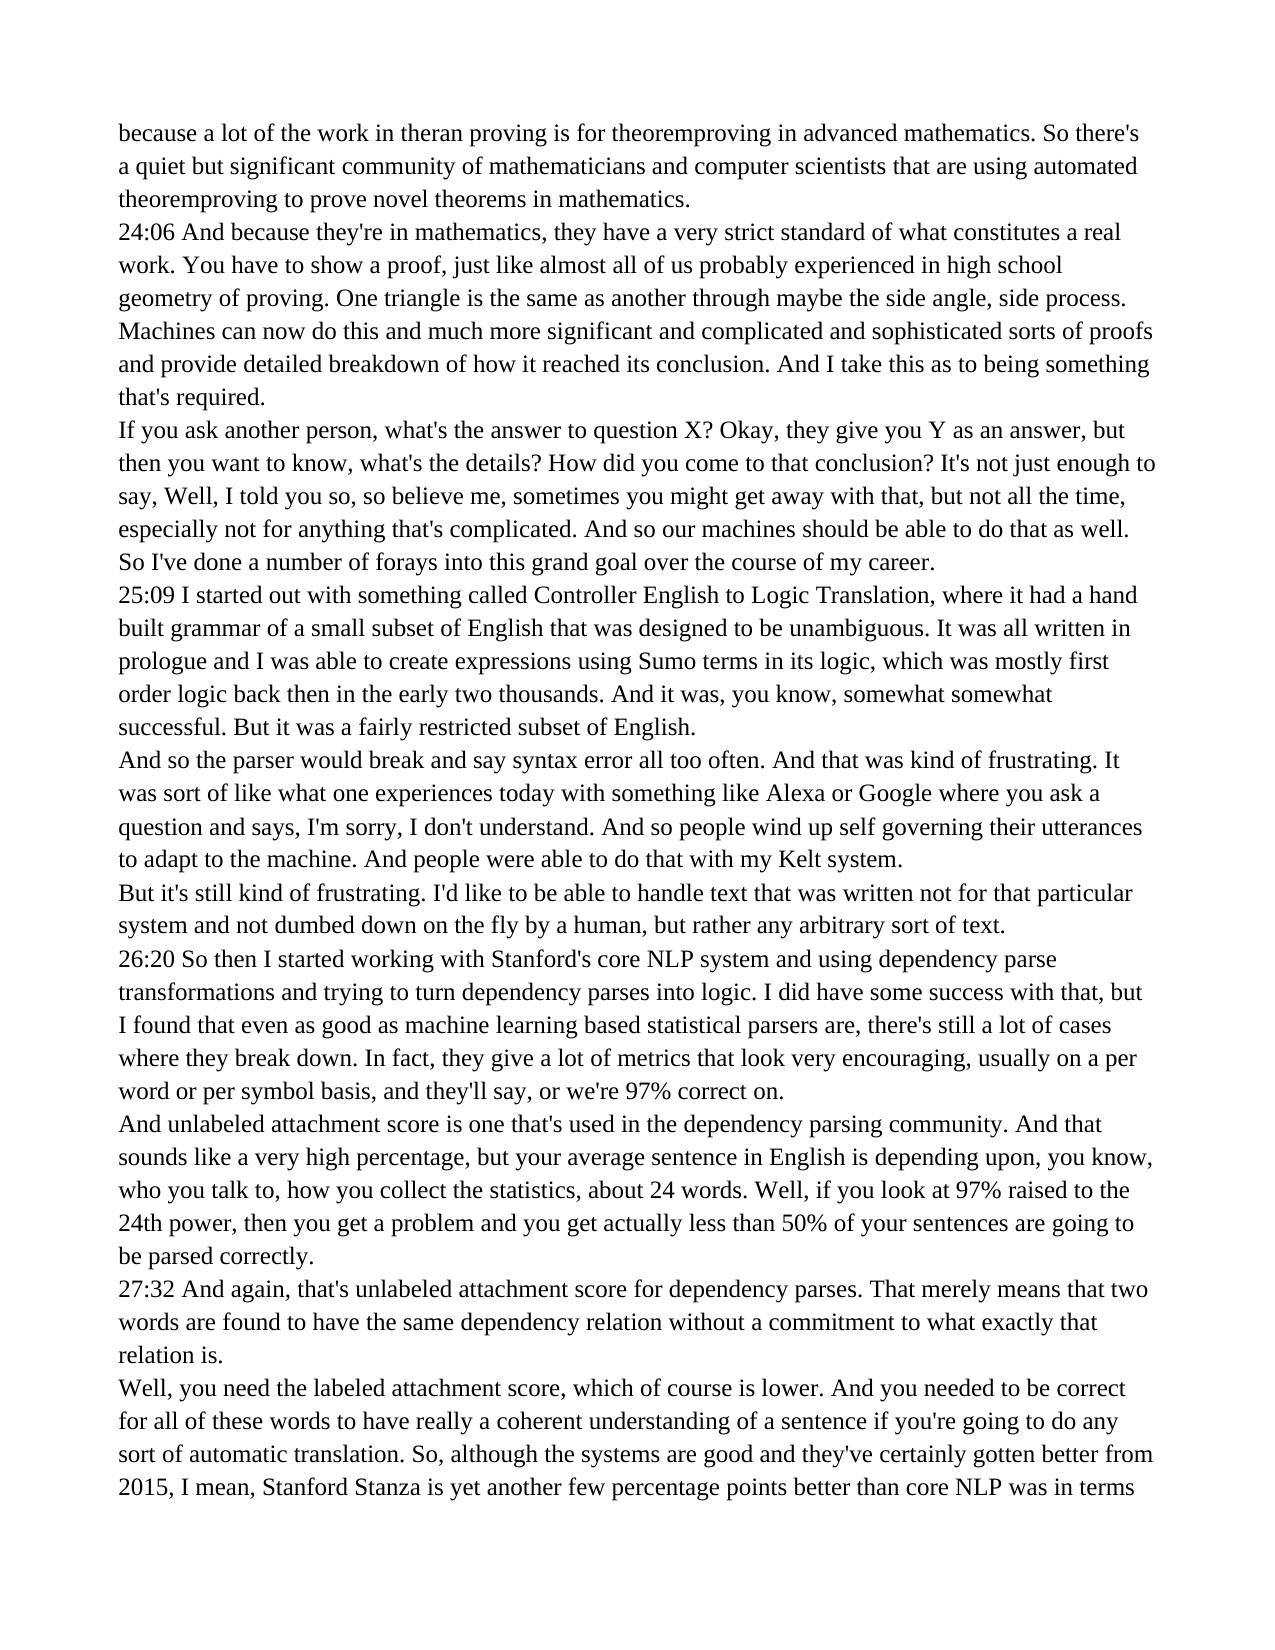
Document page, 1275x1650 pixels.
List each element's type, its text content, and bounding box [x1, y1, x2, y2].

text And so the parser would break and say syntax error all too often. And that was kind of frustrating. It was sort of like what one experiences today with something like Alexa or Google where you ask a question and says, I'm sorry, I don't understand. And so people wind up self governing their utterances to adapt to the machine. And people were able to do that with my Kelt system. [118, 746, 1157, 873]
text 26:20 So then I started working with Stanford's core NLP system and using dependency parse transformations and trying to turn dependency parses into logic. I did have some success with that, but I found that even as good as machine learning based statistical parsers are, there's still a lot of cases where they break down. In fact, they give a lot of metrics that look very encouraging, usually on a per word or per symbol basis, and they'll say, or we're 97% correct on. [118, 944, 1157, 1104]
text Well, you need the labeled attachment score, which of course is lower. And you needed to be correct for all of these words to have really a coherent understanding of a sentence if you're going to do any sort of automatic translation. So, although the systems are good and they've certainly gotten better from 2015, I mean, Stanford Stanza is yet another few percentage points better than core NLP was in terms [118, 1373, 1157, 1501]
text 25:09 I started out with something called Controller English to Logic Translation, where it had a hand built grammar of a small subset of English that was designed to be unambiguous. It was all written in prologue and I was able to create expressions using Sumo terms in its logic, which was mostly first order logic back then in the early two thousands. And it was, you know, somewhat somewhat successful. But it was a fairly restricted subset of English. [118, 580, 1157, 741]
text because a lot of the work in theran proving is for theoremproving in advanced mathematics. So there's a quiet but significant community of mathematicians and computer scientists that are using automated theoremproving to prove novel theorems in mathematics. [118, 118, 1157, 213]
text And unlabeled attachment score is one that's used in the dependency parsing community. And that sounds like a very high percentage, but your average sentence in English is depending upon, you know, who you talk to, how you collect the statistics, about 24 words. Well, if you look at 97% raised to the 24th power, then you get a problem and you get actually less than 50% of your sentences are going to be parsed correctly. [118, 1109, 1157, 1269]
text If you ask another person, what's the answer to question X? Okay, they give you Y as an answer, but then you want to know, what's the details? How did you come to that conclusion? It's not just enough to say, Well, I told you so, so believe me, sometimes you might get away with that, but not all the time, especially not for anything that's complicated. And so our machines should be able to do that as well. [118, 415, 1157, 543]
text But it's still kind of frustrating. I'd like to be able to handle text that was written not for that particular system and not dumbed down on the fly by a human, but rather any arbitrary sort of text. [118, 878, 1157, 939]
text So I've done a number of forays into this grand goal over the course of my career. [118, 547, 1157, 576]
text 24:06 And because they're in mathematics, they have a very strict standard of what constitutes a real work. You have to show a proof, just like almost all of us probably experienced in high school geometry of proving. One triangle is the same as another through maybe the side angle, side process. Machines can now do this and much more significant and complicated and sophisticated sorts of proofs and provide detailed breakdown of how it reached its conclusion. And I take this as to being something that's required. [118, 217, 1157, 411]
text 27:32 And again, that's unlabeled attachment score for dependency parses. That merely means that two words are found to have the same dependency relation without a commitment to what exactly that relation is. [118, 1274, 1157, 1369]
